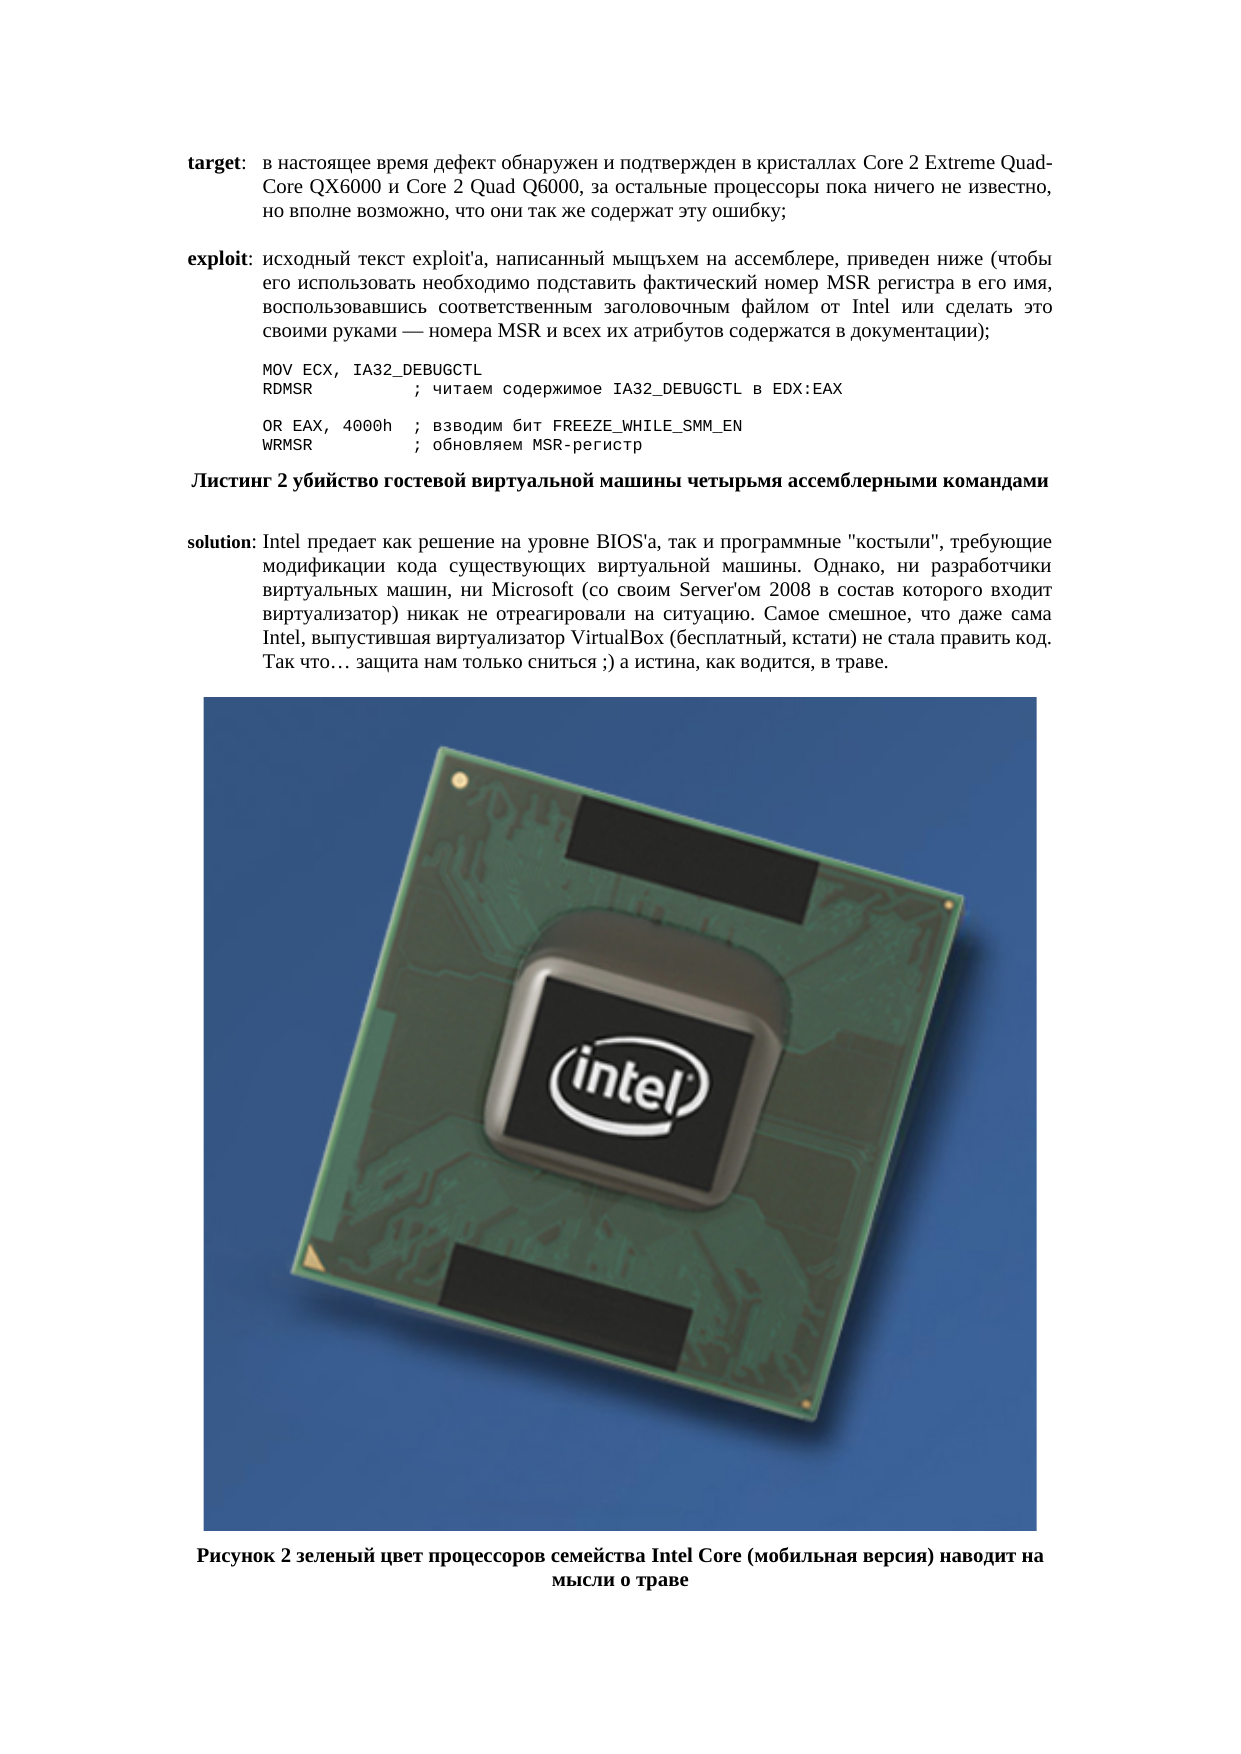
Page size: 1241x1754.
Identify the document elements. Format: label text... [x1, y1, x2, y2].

picture [203, 697, 1037, 1531]
text solution: Intel предает как решение на уровне BIOS'а, так и программные "костыли", требующие модификации кода существующих виртуальной машины. Однако, ни разработчики виртуальных машин, ни Microsoft (со своим Server'ом 2008 в состав которого входит виртуализатор) никак не отреагировали на ситуацию. Самое смешное, что даже сама Intel, выпустившая виртуализатор VirtualBox (бесплатный, кстати) не стала править код. Так что… защита нам только сниться ;) а истина, как водится, в траве. [187, 529, 1053, 673]
text RDMSR ; читаем содержимое IA32_DEBUGCTL в EDX:EAX [262, 380, 1053, 399]
text exploit: исходный текст exploit'а, написанный мыщъхем на ассемблере, приведен ниже (чтобы его использовать необходимо подставить фактический номер MSR регистра в его имя, воспользовавшись соответственным заголовочным файлом от Intel или сделать это своими руками — номера MSR и всех их атрибутов содержатся в документации); [187, 246, 1053, 342]
text MOV ECX, IA32_DEBUGCTL [262, 361, 1053, 380]
text Рисунок 2 зеленый цвет процессоров семейства Intel Core (мобильная версия) наводит на мысли о траве [187, 1543, 1053, 1591]
text Листинг 2 убийство гостевой виртуальной машины четырьмя ассемблерными командами [187, 468, 1053, 492]
text target: в настоящее время дефект обнаружен и подтвержден в кристаллах Core 2 Extreme Quad-Core QX6000 и Core 2 Quad Q6000, за остальные процессоры пока ничего не известно, но вполне возможно, что они так же содержат эту ошибку; [187, 150, 1053, 222]
text OR EAX, 4000h ; взводим бит FREEZE_WHILE_SMM_EN [262, 418, 1053, 437]
text WRMSR ; обновляем MSR-регистр [262, 437, 1053, 456]
